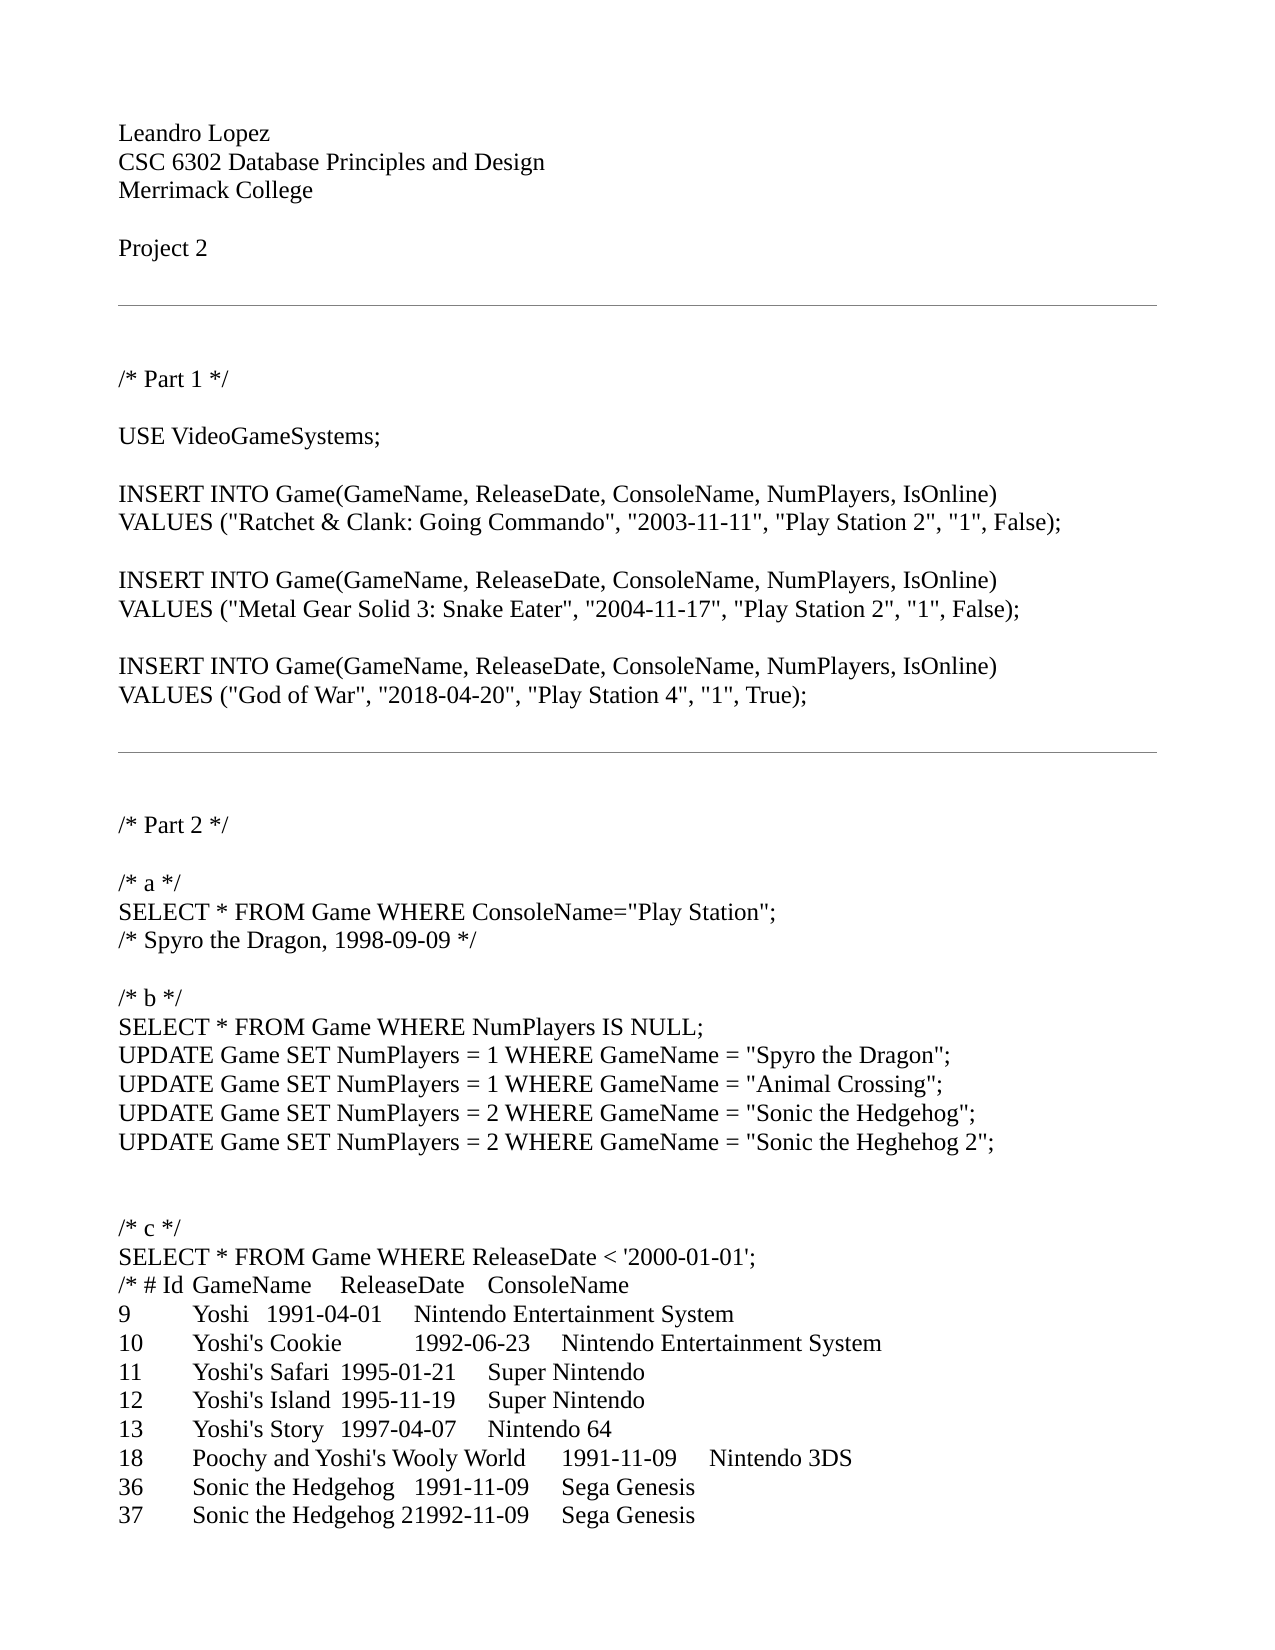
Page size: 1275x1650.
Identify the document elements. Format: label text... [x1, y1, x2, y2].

text 36 Sonic the Hedgehog 1991-11-09 Sega Genesis [118, 1472, 1157, 1500]
text 37 Sonic the Hedgehog 2 1992-11-09 Sega Genesis [118, 1500, 1157, 1529]
text 13 Yoshi's Story 1997-04-07 Nintendo 64 [118, 1414, 1157, 1443]
text UPDATE Game SET NumPlayers = 1 WHERE GameName = "Animal Crossing"; [118, 1069, 1157, 1098]
text UPDATE Game SET NumPlayers = 1 WHERE GameName = "Spyro the Dragon"; [118, 1040, 1157, 1069]
text Leandro Lopez CSC 6302 Database Principles and Design [118, 118, 1157, 176]
text INSERT INTO Game(GameName, ReleaseDate, ConsoleName, NumPlayers, IsOnline) [118, 651, 1157, 680]
text /* Part 2 */ [118, 810, 1157, 839]
text USE VideoGameSystems; [118, 392, 1157, 450]
text SELECT * FROM Game WHERE NumPlayers IS NULL; [118, 1012, 1157, 1040]
text /* Part 1 */ [118, 364, 1157, 392]
text UPDATE Game SET NumPlayers = 2 WHERE GameName = "Sonic the Heghehog 2"; [118, 1127, 1157, 1155]
text 9 Yoshi 1991-04-01 Nintendo Entertainment System [118, 1299, 1157, 1328]
text UPDATE Game SET NumPlayers = 2 WHERE GameName = "Sonic the Hedgehog"; [118, 1098, 1157, 1127]
text /* c */ [118, 1213, 1157, 1242]
text Project 2 [118, 233, 1157, 262]
text 12 Yoshi's Island 1995-11-19 Super Nintendo [118, 1385, 1157, 1414]
text 18 Poochy and Yoshi's Wooly World 1991-11-09 Nintendo 3DS [118, 1443, 1157, 1472]
text 10 Yoshi's Cookie 1992-06-23 Nintendo Entertainment System [118, 1328, 1157, 1357]
text Merrimack College [118, 176, 1157, 204]
text INSERT INTO Game(GameName, ReleaseDate, ConsoleName, NumPlayers, IsOnline) [118, 565, 1157, 594]
text /* b */ [118, 983, 1157, 1012]
text SELECT * FROM Game WHERE ReleaseDate < '2000-01-01'; [118, 1242, 1157, 1270]
text /* a */ [118, 868, 1157, 897]
text INSERT INTO Game(GameName, ReleaseDate, ConsoleName, NumPlayers, IsOnline) [118, 479, 1157, 507]
text VALUES ("Ratchet & Clank: Going Commando", "2003-11-11", "Play Station 2", "1", False); [118, 507, 1157, 536]
text /* # Id GameName ReleaseDate ConsoleName [118, 1270, 1157, 1299]
text /* Spyro the Dragon, 1998-09-09 */ [118, 925, 1157, 954]
text VALUES ("Metal Gear Solid 3: Snake Eater", "2004-11-17", "Play Station 2", "1", False); [118, 594, 1157, 622]
text 11 Yoshi's Safari 1995-01-21 Super Nintendo [118, 1357, 1157, 1385]
text VALUES ("God of War", "2018-04-20", "Play Station 4", "1", True); [118, 680, 1157, 709]
text SELECT * FROM Game WHERE ConsoleName="Play Station"; [118, 897, 1157, 925]
